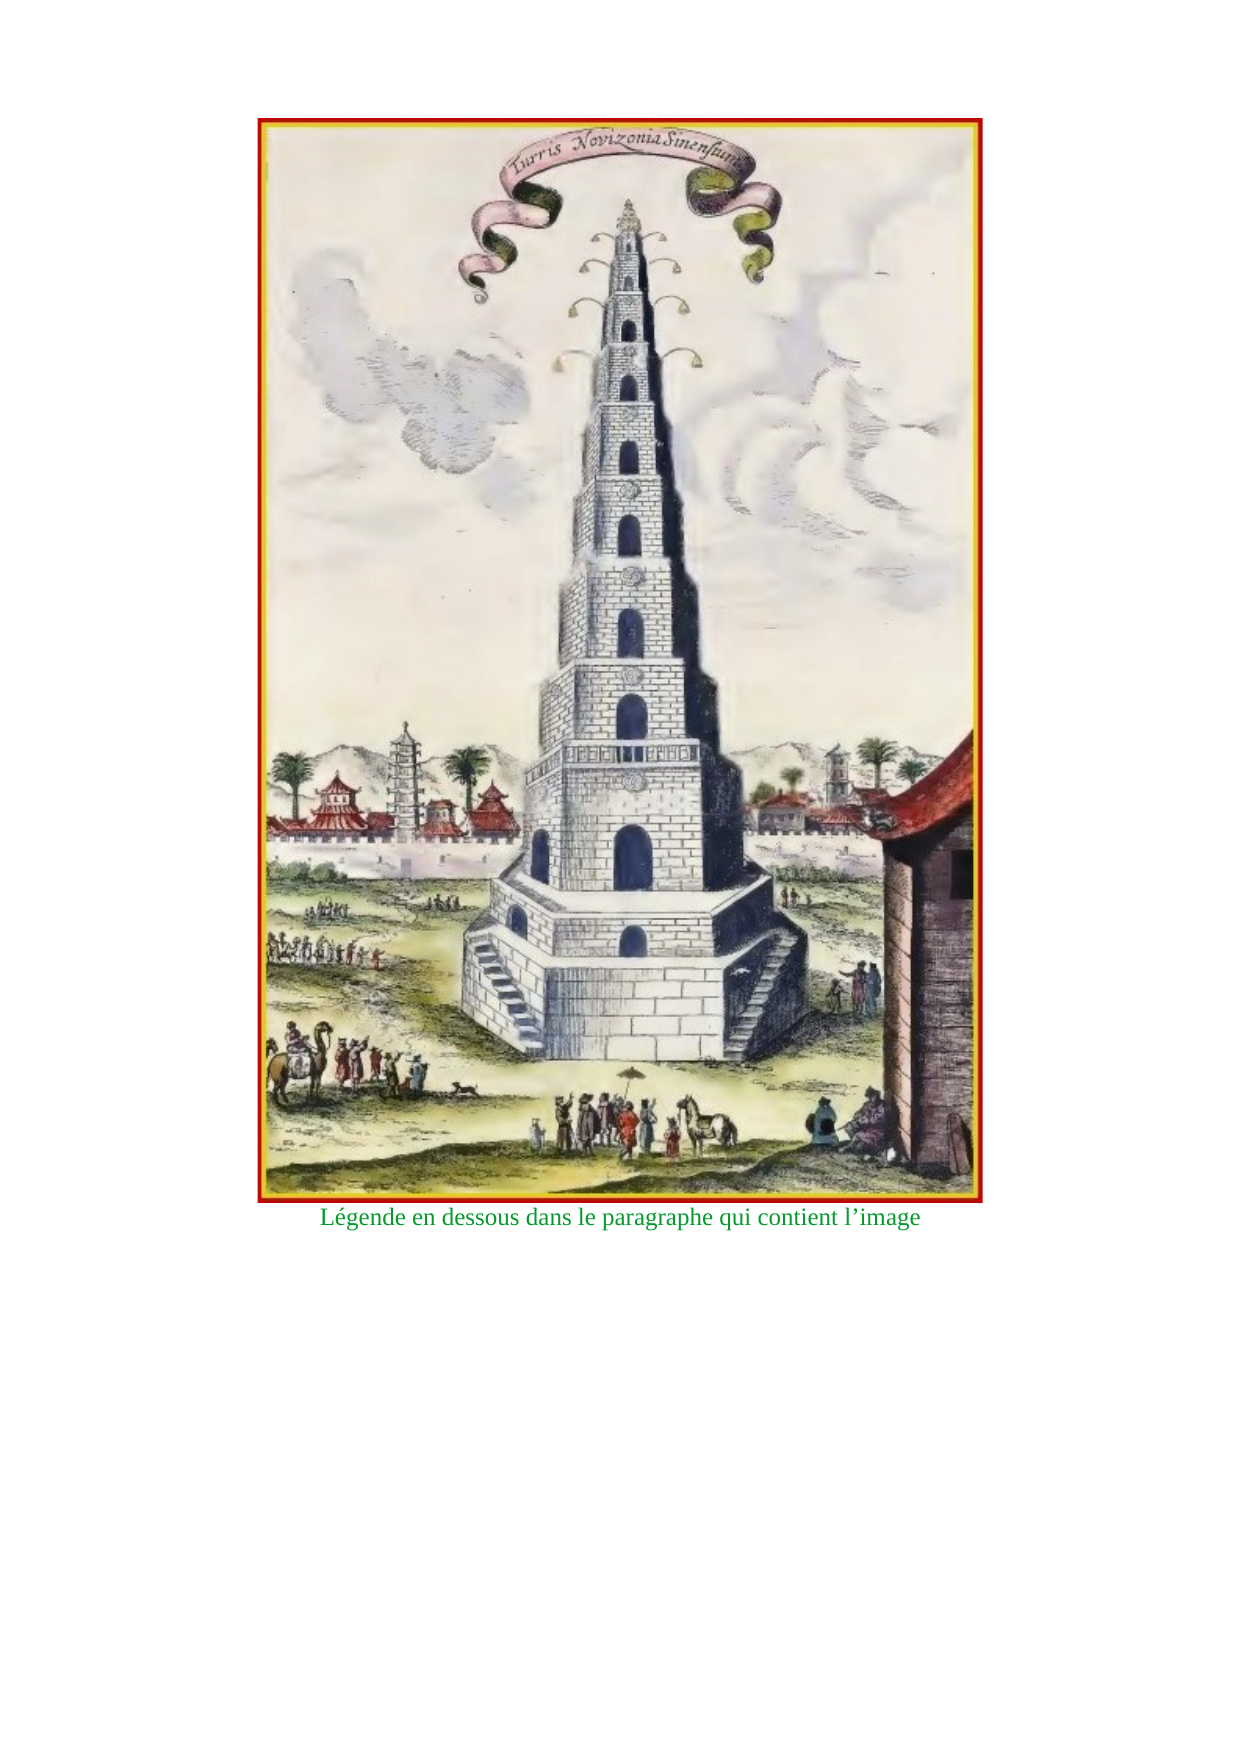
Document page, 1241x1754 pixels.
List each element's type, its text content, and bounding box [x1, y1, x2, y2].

text Légende en dessous dans le paragraphe qui contient l’image [118, 118, 1122, 1231]
picture [257, 118, 983, 1203]
